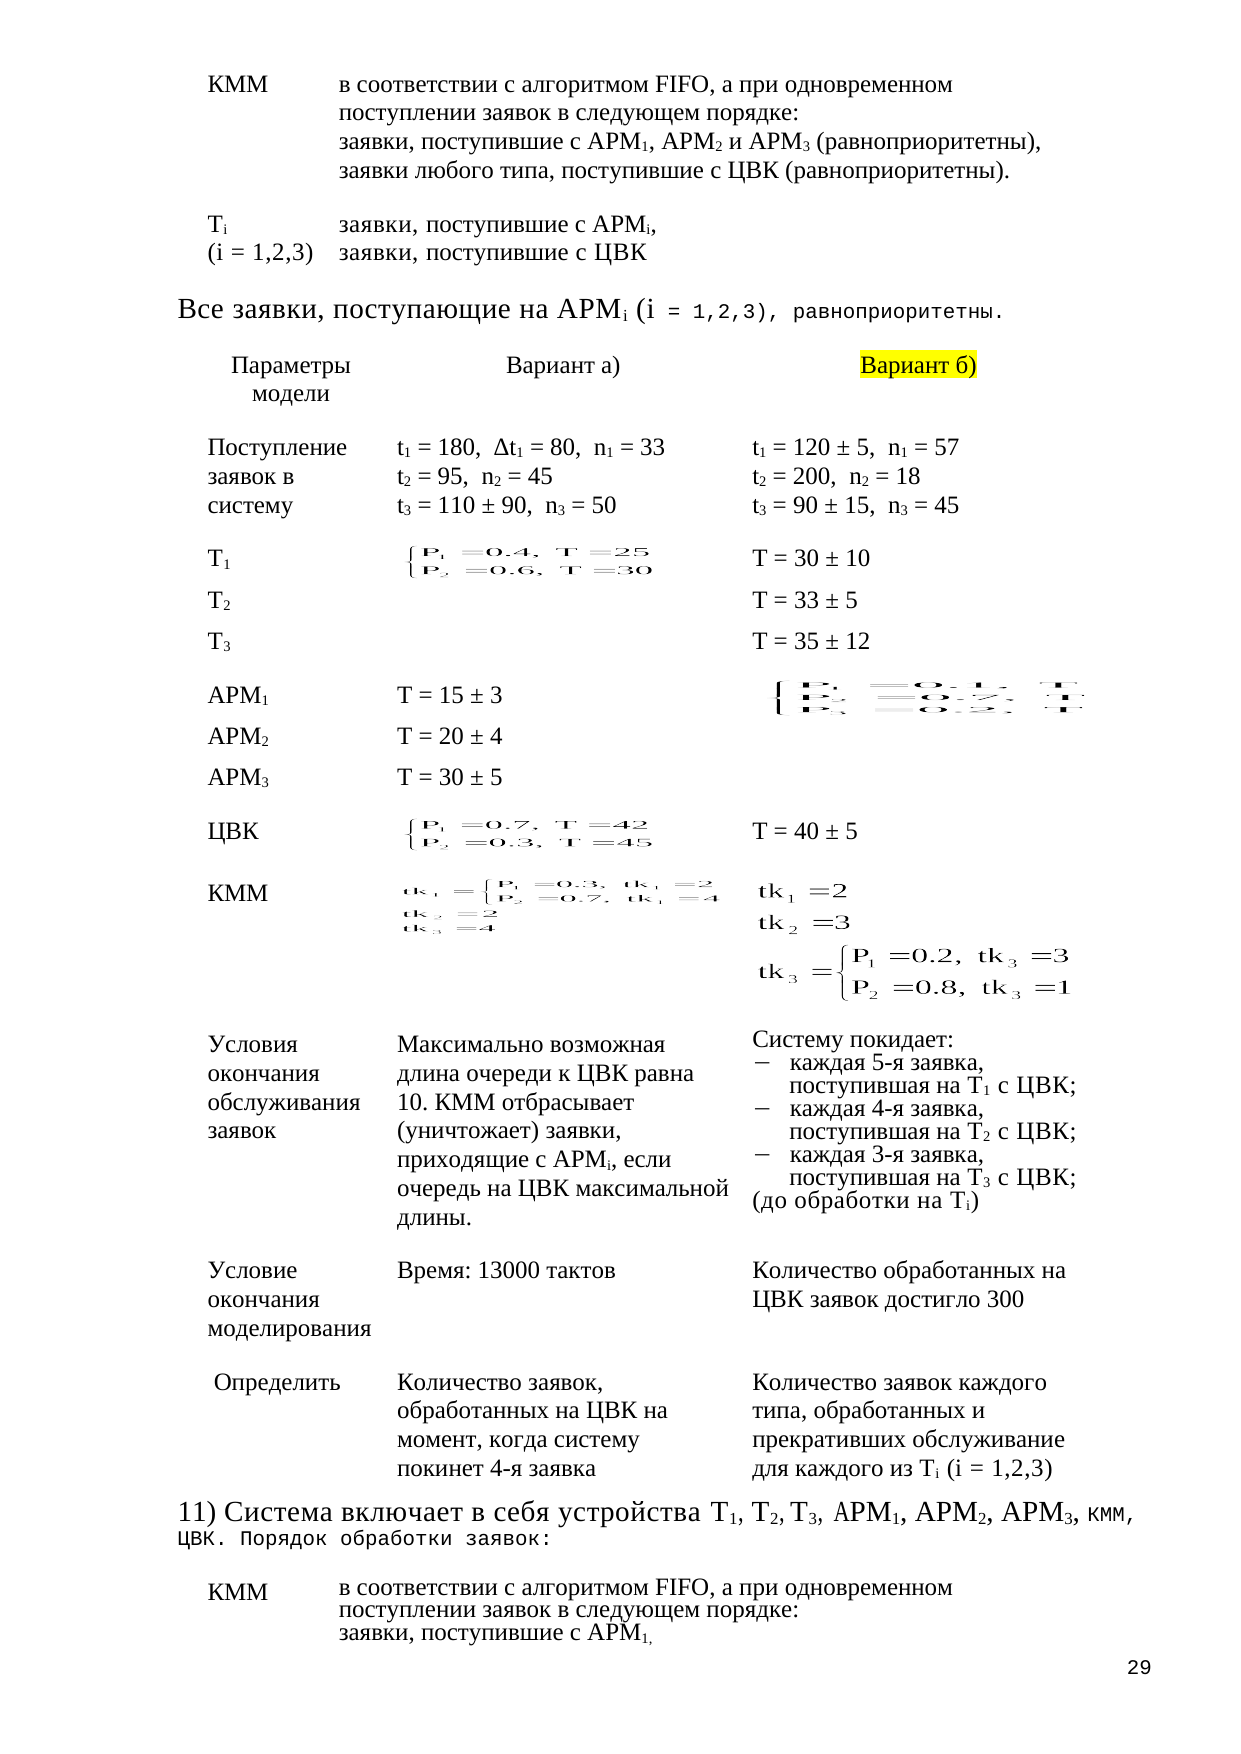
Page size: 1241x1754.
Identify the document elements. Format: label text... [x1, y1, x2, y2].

table_cell t1 = 180, ∆t1 = 80, n1 = 33 t2 = 95, n2 = 45 t3 = 110 ± 90, n3 = 50 [386, 420, 741, 531]
table_cell Ti (i = 1,2,3) [196, 196, 327, 279]
table_cell T1 T2 T3 [196, 531, 386, 667]
table_cell T = 40 ± 5 [741, 804, 1096, 865]
table_cell [741, 865, 1096, 1017]
table_header Вариант б) [741, 337, 1096, 420]
text 11) Система включает в себя устройства T1, T2, T3, APM1, APM2, APM3, КММ, ЦВК. Порядок обработки заявок: [177, 1494, 1152, 1552]
table_cell Время: 13000 тактов [386, 1243, 741, 1354]
table_cell Систему покидает: каждая 5-я заявка, поступившая на T1 с ЦВК; каждая 4-я заявка, поступившая на T2 с ЦВК; каждая 3-я заявка, поступившая на T3 с ЦВК; (до обработки на Ti) [741, 1017, 1096, 1243]
table_cell ЦВК [196, 804, 386, 865]
table_cell t1 = 120 ± 5, n1 = 57 t2 = 200, n2 = 18 t3 = 90 ± 15, n3 = 45 [741, 420, 1096, 531]
table_cell заявки, поступившие с АРМi, заявки, поступившие с ЦВК [327, 196, 1096, 279]
table_header КММ [196, 1564, 327, 1645]
text Все заявки, поступающие на АРМi (i = 1,2,3), равноприоритетны. [177, 291, 1152, 325]
table_header КММ [196, 56, 327, 196]
table_cell Определить [196, 1354, 386, 1494]
table_cell [386, 531, 741, 667]
table_cell [386, 865, 741, 1017]
table_cell [741, 667, 1096, 803]
table_cell КММ [196, 865, 386, 1017]
table_cell [386, 804, 741, 865]
table_header в соответствии с алгоритмом FIFO, а при одновременном поступлении заявок в следующем порядке: заявки, поступившие с АРМ1, [327, 1564, 1096, 1645]
table_header Параметры модели [196, 337, 386, 420]
table_cell T = 15 ± 3 T = 20 ± 4 T = 30 ± 5 [386, 667, 741, 803]
table_cell Количество заявок каждого типа, обработанных и прекративших обслуживание для каждого из Ti (i = 1,2,3) [741, 1354, 1096, 1494]
table_cell Условия окончания обслуживания заявок [196, 1017, 386, 1243]
table_cell Максимально возможная длина очереди к ЦВК равна 10. КММ отбрасывает (уничтожает) заявки, приходящие с АРМi, если очередь на ЦВК максимальной длины. [386, 1017, 741, 1243]
table_header Вариант а) [386, 337, 741, 420]
table_header в соответствии с алгоритмом FIFO, а при одновременном поступлении заявок в следующем порядке: заявки, поступившие с АРМ1, АРМ2 и АРМ3 (равноприоритетны), заявки любого типа, поступившие с ЦВК (равноприоритетны). [327, 56, 1096, 196]
table_cell T = 30 ± 10 T = 33 ± 5 T = 35 ± 12 [741, 531, 1096, 667]
table_cell Условие окончания моделирования [196, 1243, 386, 1354]
table_cell Количество обработанных на ЦВК заявок достигло 300 [741, 1243, 1096, 1354]
table_cell Поступление заявок в систему [196, 420, 386, 531]
table_cell АРМ1 APM2 APM3 [196, 667, 386, 803]
table_cell Количество заявок, обработанных на ЦВК на момент, когда систему покинет 4-я заявка [386, 1354, 741, 1494]
